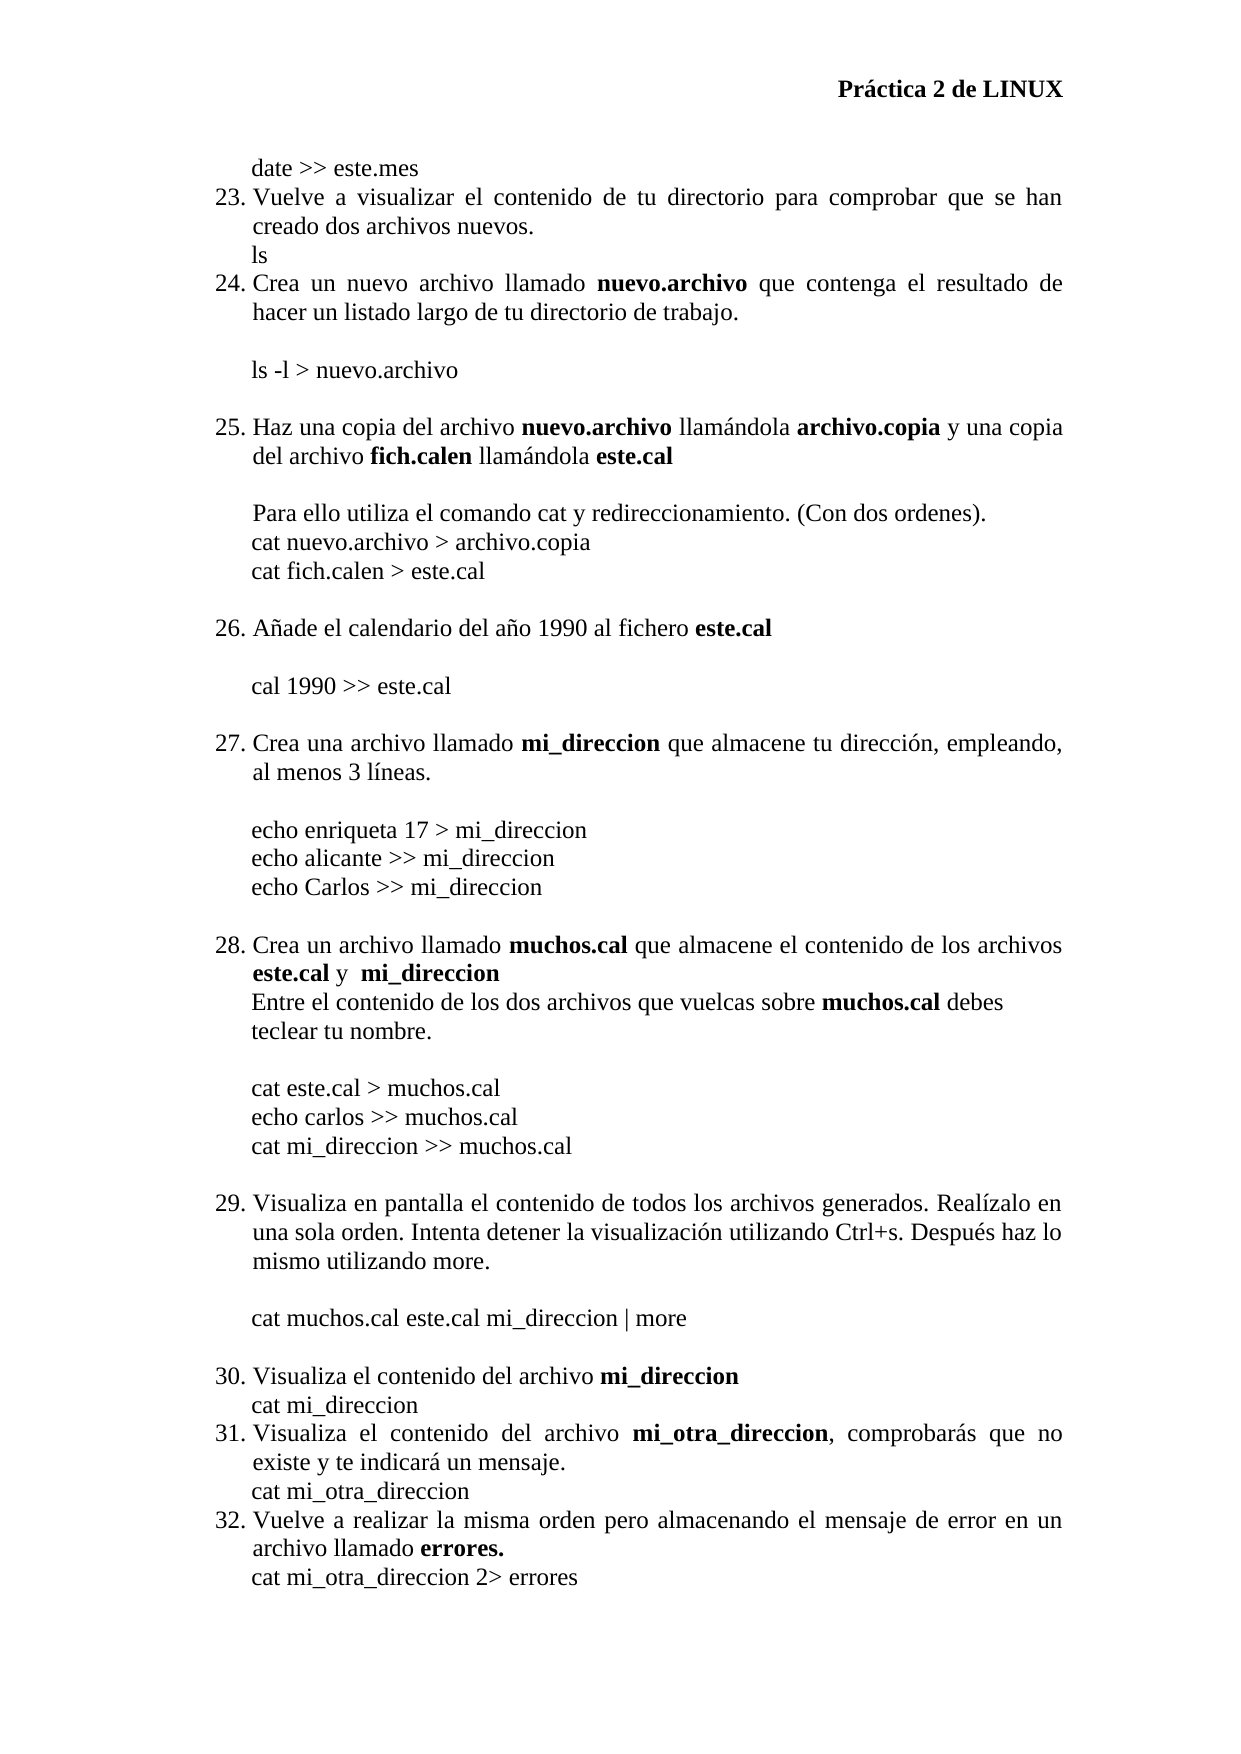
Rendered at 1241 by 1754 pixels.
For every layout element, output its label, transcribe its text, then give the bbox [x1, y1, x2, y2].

text cat nuevo.archivo > archivo.copia [215, 527, 1063, 556]
text cat muchos.cal este.cal mi_direccion | more [177, 1303, 1063, 1332]
list Crea un nuevo archivo llamado nuevo.archivo que contenga el resultado de hacer un listado largo de tu directorio de trabajo. [215, 268, 1063, 326]
list Crea un archivo llamado muchos.cal que almacene el contenido de los archivos este.cal y mi_direccion [215, 930, 1063, 987]
list Añade el calendario del año 1990 al fichero este.cal [215, 613, 1063, 642]
text cat este.cal > muchos.cal [251, 1073, 1063, 1102]
text echo Carlos >> mi_direccion [177, 872, 1063, 901]
text echo alicante >> mi_direccion [177, 843, 1063, 872]
list Crea una archivo llamado mi_direccion que almacene tu dirección, empleando, al menos 3 líneas. [215, 728, 1063, 786]
list Haz una copia del archivo nuevo.archivo llamándola archivo.copia y una copia del archivo fich.calen llamándola este.cal [215, 412, 1063, 470]
text Entre el contenido de los dos archivos que vuelcas sobre muchos.cal debes teclear tu nombre. [251, 987, 1063, 1045]
text date >> este.mes [251, 153, 1063, 182]
text echo carlos >> muchos.cal [251, 1102, 1063, 1131]
text Para ello utiliza el comando cat y redireccionamiento. (Con dos ordenes). [215, 498, 1063, 527]
text cat mi_direccion >> muchos.cal [251, 1131, 1063, 1160]
list Visualiza el contenido del archivo mi­­_otra_direccion, comprobarás que no existe y te indicará un mensaje. [215, 1418, 1063, 1476]
text ls [177, 240, 1063, 268]
list Visualiza en pantalla el contenido de todos los archivos generados. Realízalo en una sola orden. Intenta detener la visualización utilizando Ctrl+s. Después haz lo mismo utilizando more. [215, 1188, 1063, 1275]
text cal 1990 >> este.cal [177, 671, 1063, 700]
list Vuelve a realizar la misma orden pero almacenando el mensaje de error en un archivo llamado errores. [215, 1505, 1063, 1562]
text cat mi_direccion [177, 1390, 1063, 1418]
text cat fich.calen > este.cal [215, 556, 1063, 585]
text cat mi_otra_direccion 2> errores [177, 1562, 1063, 1591]
text echo enriqueta 17 > mi_direccion [177, 815, 1063, 843]
list Visualiza el contenido del archivo mi_direccion [215, 1361, 1063, 1390]
text cat mi_otra_direccion [177, 1476, 1063, 1505]
list Vuelve a visualizar el contenido de tu directorio para comprobar que se han creado dos archivos nuevos. [215, 182, 1063, 240]
text ls -l > nuevo.archivo [177, 355, 1063, 383]
